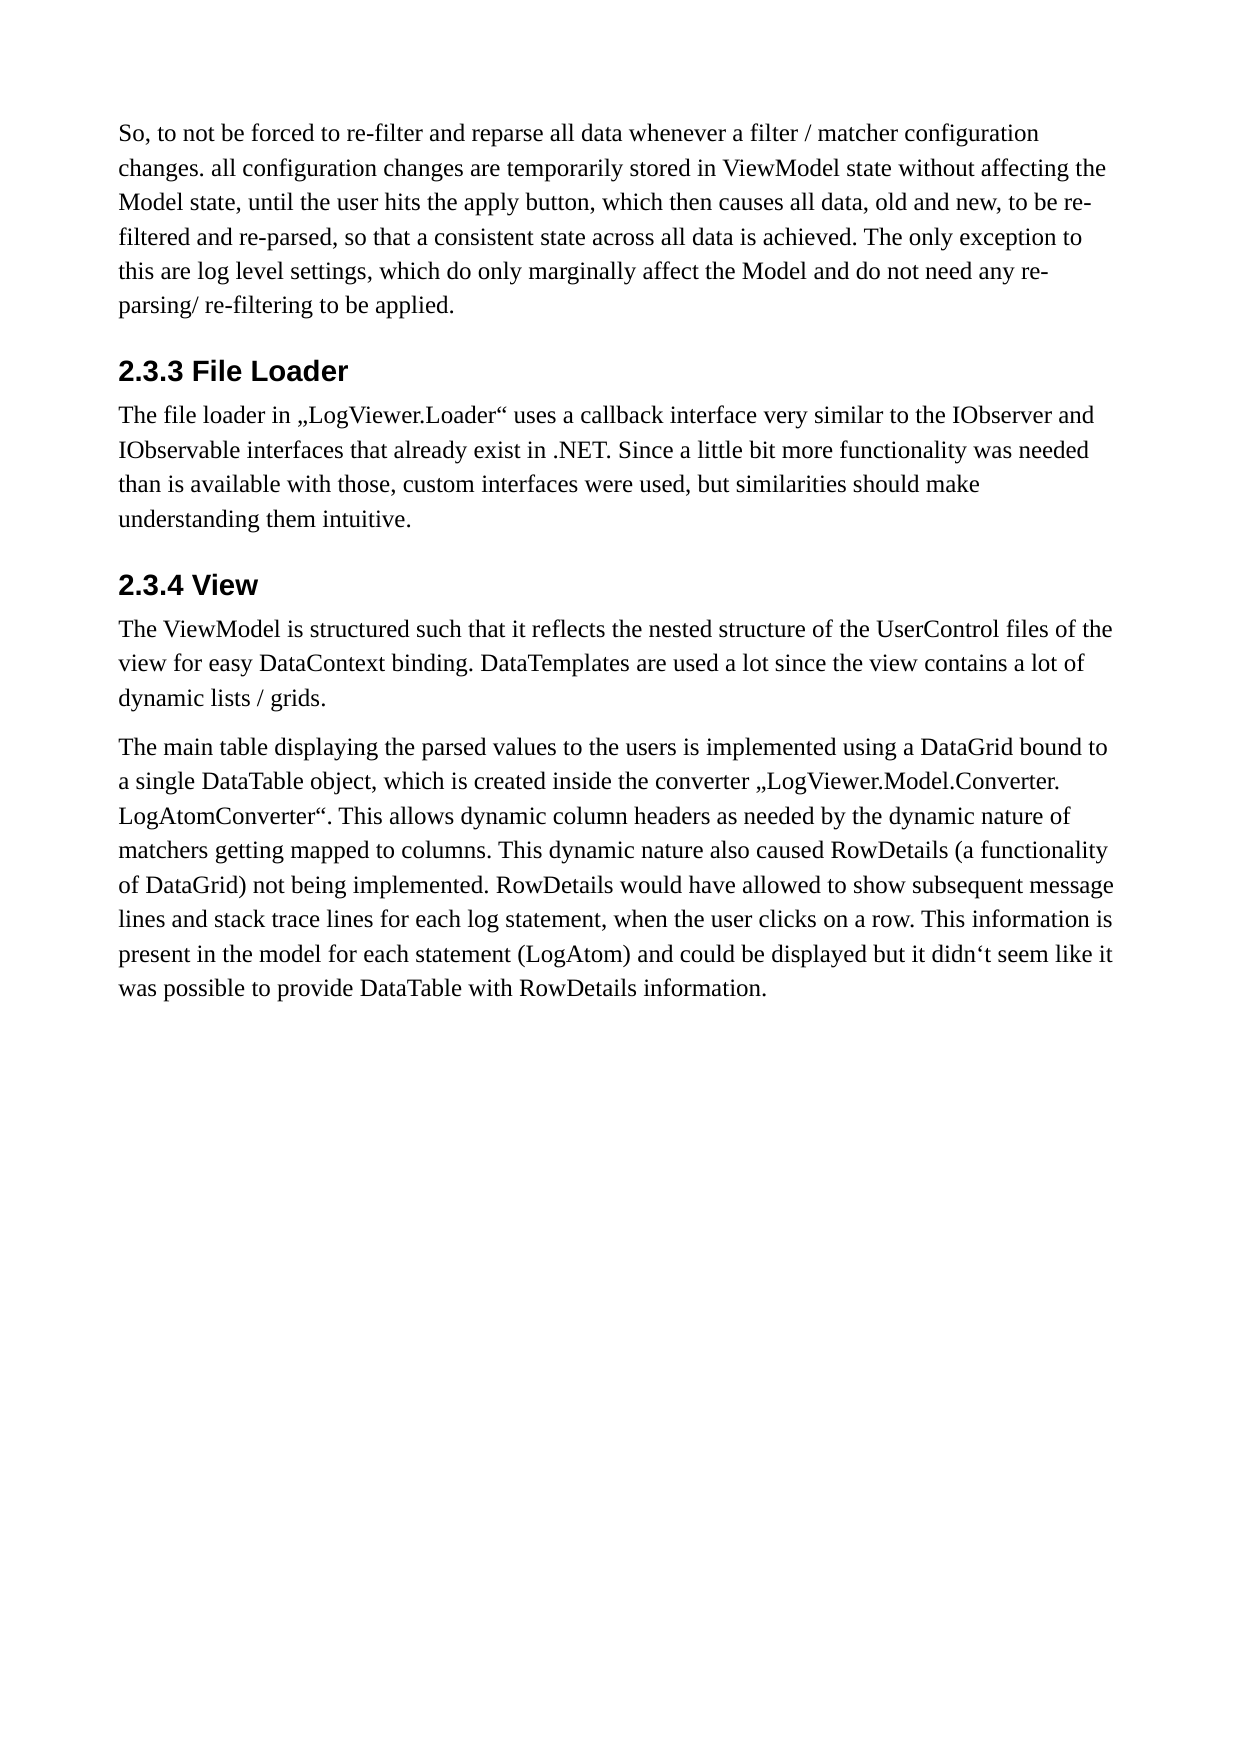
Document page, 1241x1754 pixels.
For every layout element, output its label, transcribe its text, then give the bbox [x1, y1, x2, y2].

text The file loader in „LogViewer.Loader“ uses a callback interface very similar to the IObserver and IObservable interfaces that already exist in .NET. Since a little bit more functionality was needed than is available with those, custom interfaces were used, but similarities should make understanding them intuitive. [118, 400, 1122, 533]
subtitle 2.3.4 View [118, 567, 1122, 601]
text So, to not be forced to re-filter and reparse all data whenever a filter / matcher configuration changes. all configuration changes are temporarily stored in ViewModel state without affecting the Model state, until the user hits the apply button, which then causes all data, old and new, to be re-filtered and re-parsed, so that a consistent state across all data is achieved. The only exception to this are log level settings, which do only marginally affect the Model and do not need any re-parsing/ re-filtering to be applied. [118, 118, 1122, 319]
subtitle 2.3.3 File Loader [118, 354, 1122, 388]
text The ViewModel is structured such that it reflects the nested structure of the UserControl files of the view for easy DataContext binding. DataTemplates are used a lot since the view contains a lot of dynamic lists / grids. [118, 614, 1122, 711]
text The main table displaying the parsed values to the users is implemented using a DataGrid bound to a single DataTable object, which is created inside the converter „LogViewer.Model.Converter. LogAtomConverter“. This allows dynamic column headers as needed by the dynamic nature of matchers getting mapped to columns. This dynamic nature also caused RowDetails (a functionality of DataGrid) not being implemented. RowDetails would have allowed to show subsequent message lines and stack trace lines for each log statement, when the user clicks on a row. This information is present in the model for each statement (LogAtom) and could be displayed but it didn‘t seem like it was possible to provide DataTable with RowDetails information. [118, 732, 1122, 1002]
